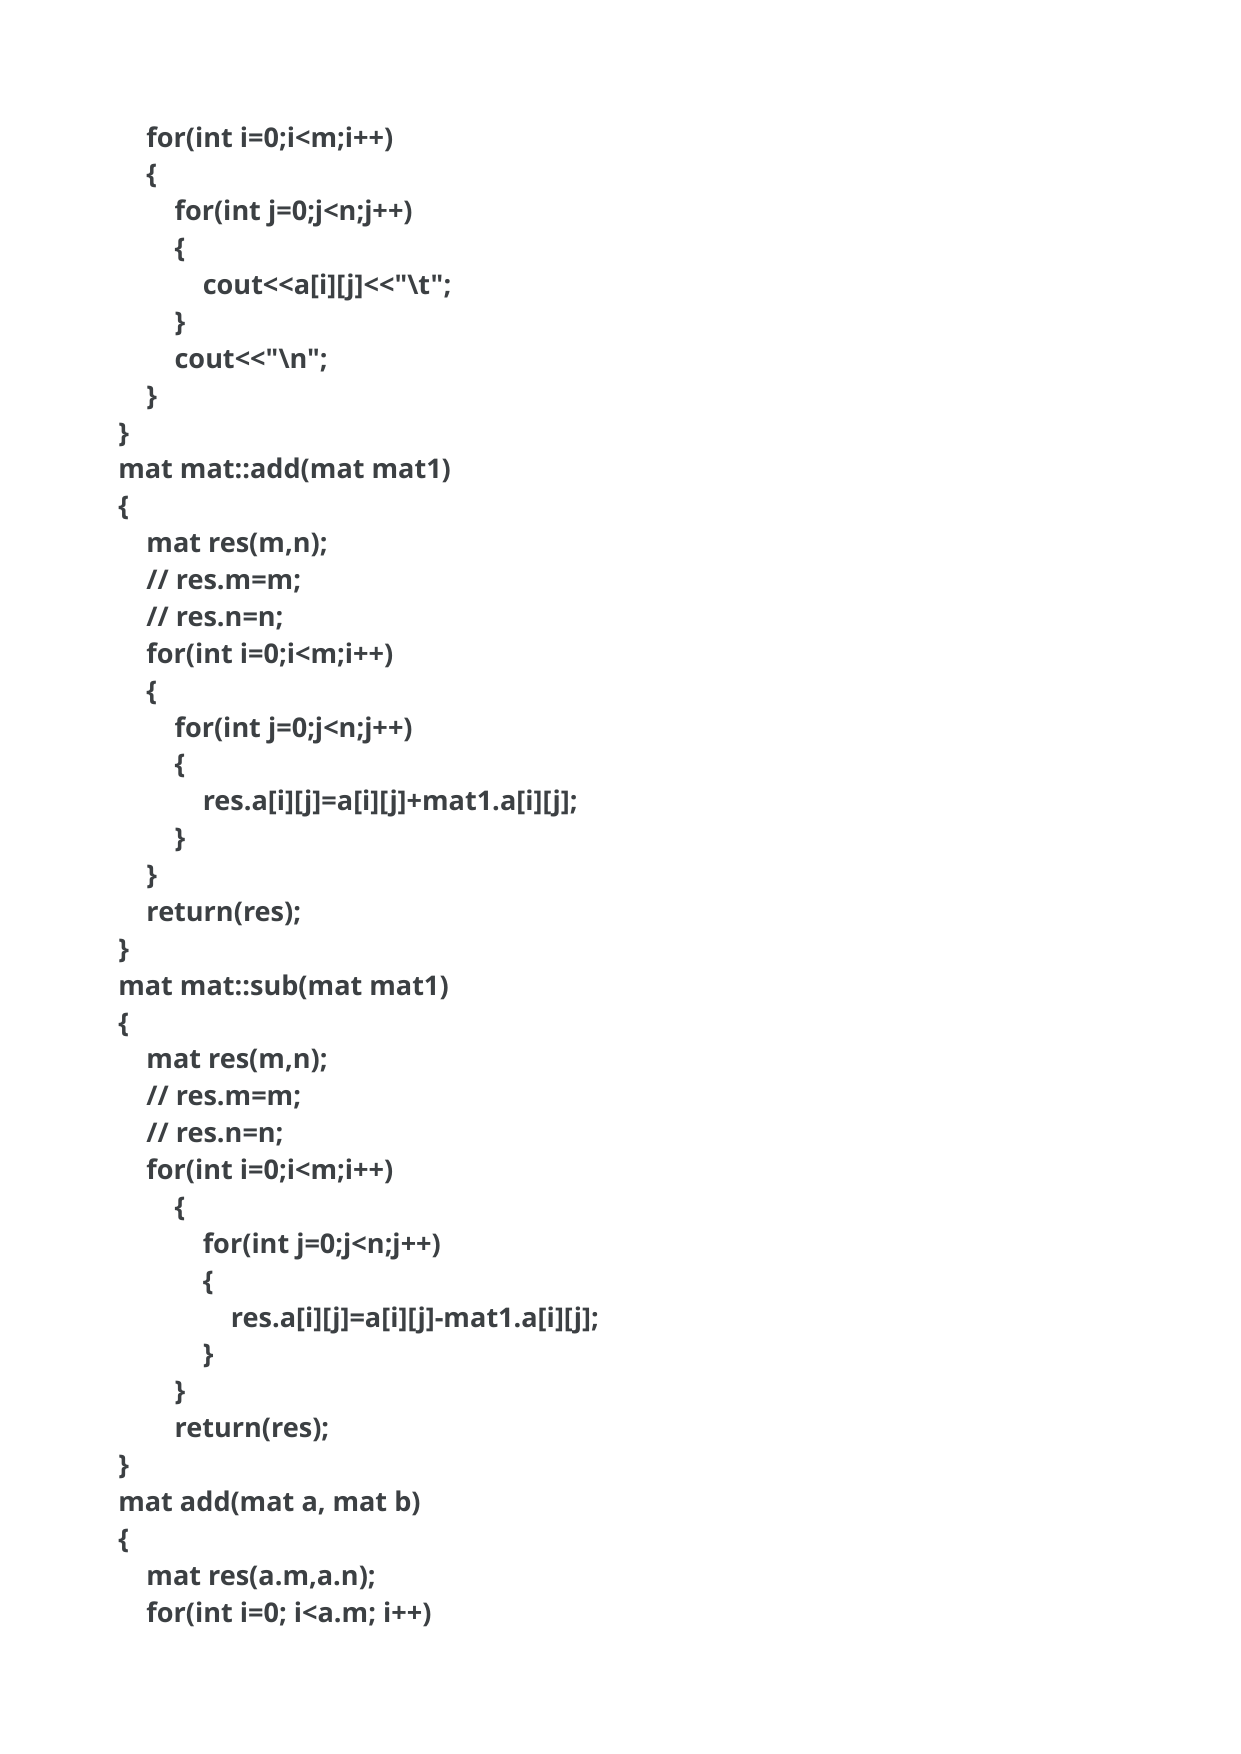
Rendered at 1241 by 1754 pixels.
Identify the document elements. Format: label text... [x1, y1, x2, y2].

text } [118, 856, 1122, 892]
text mat res(m,n); [118, 1040, 1122, 1077]
text { [118, 229, 1122, 266]
text } [118, 413, 1122, 450]
text for(int i=0;i<m;i++) [118, 1151, 1122, 1187]
text res.a[i][j]=a[i][j]+mat1.a[i][j]; [118, 782, 1122, 819]
text cout<<"\n"; [118, 339, 1122, 376]
text mat mat::add(mat mat1) [118, 450, 1122, 487]
text { [118, 1187, 1122, 1224]
text for(int j=0;j<n;j++) [118, 1224, 1122, 1261]
text return(res); [118, 892, 1122, 929]
text // res.m=m; [118, 561, 1122, 597]
text { [118, 745, 1122, 782]
text // res.n=n; [118, 597, 1122, 634]
text mat mat::sub(mat mat1) [118, 966, 1122, 1003]
text } [118, 1335, 1122, 1372]
text for(int i=0;i<m;i++) [118, 118, 1122, 155]
text { [118, 1519, 1122, 1556]
text for(int j=0;j<n;j++) [118, 708, 1122, 745]
text } [118, 302, 1122, 339]
text } [118, 1446, 1122, 1482]
text { [118, 1003, 1122, 1040]
text mat res(a.m,a.n); [118, 1556, 1122, 1593]
text return(res); [118, 1409, 1122, 1446]
text mat add(mat a, mat b) [118, 1482, 1122, 1519]
text cout<<a[i][j]<<"\t"; [118, 266, 1122, 302]
text { [118, 1261, 1122, 1298]
text for(int i=0;i<m;i++) [118, 634, 1122, 671]
text { [118, 671, 1122, 708]
text } [118, 1372, 1122, 1409]
text for(int j=0;j<n;j++) [118, 192, 1122, 229]
text } [118, 376, 1122, 413]
text res.a[i][j]=a[i][j]-mat1.a[i][j]; [118, 1298, 1122, 1335]
text { [118, 155, 1122, 192]
text mat res(m,n); [118, 524, 1122, 561]
text } [118, 929, 1122, 966]
text for(int i=0; i<a.m; i++) [118, 1593, 1122, 1630]
text // res.m=m; [118, 1077, 1122, 1114]
text { [118, 487, 1122, 524]
text // res.n=n; [118, 1114, 1122, 1151]
text } [118, 819, 1122, 856]
